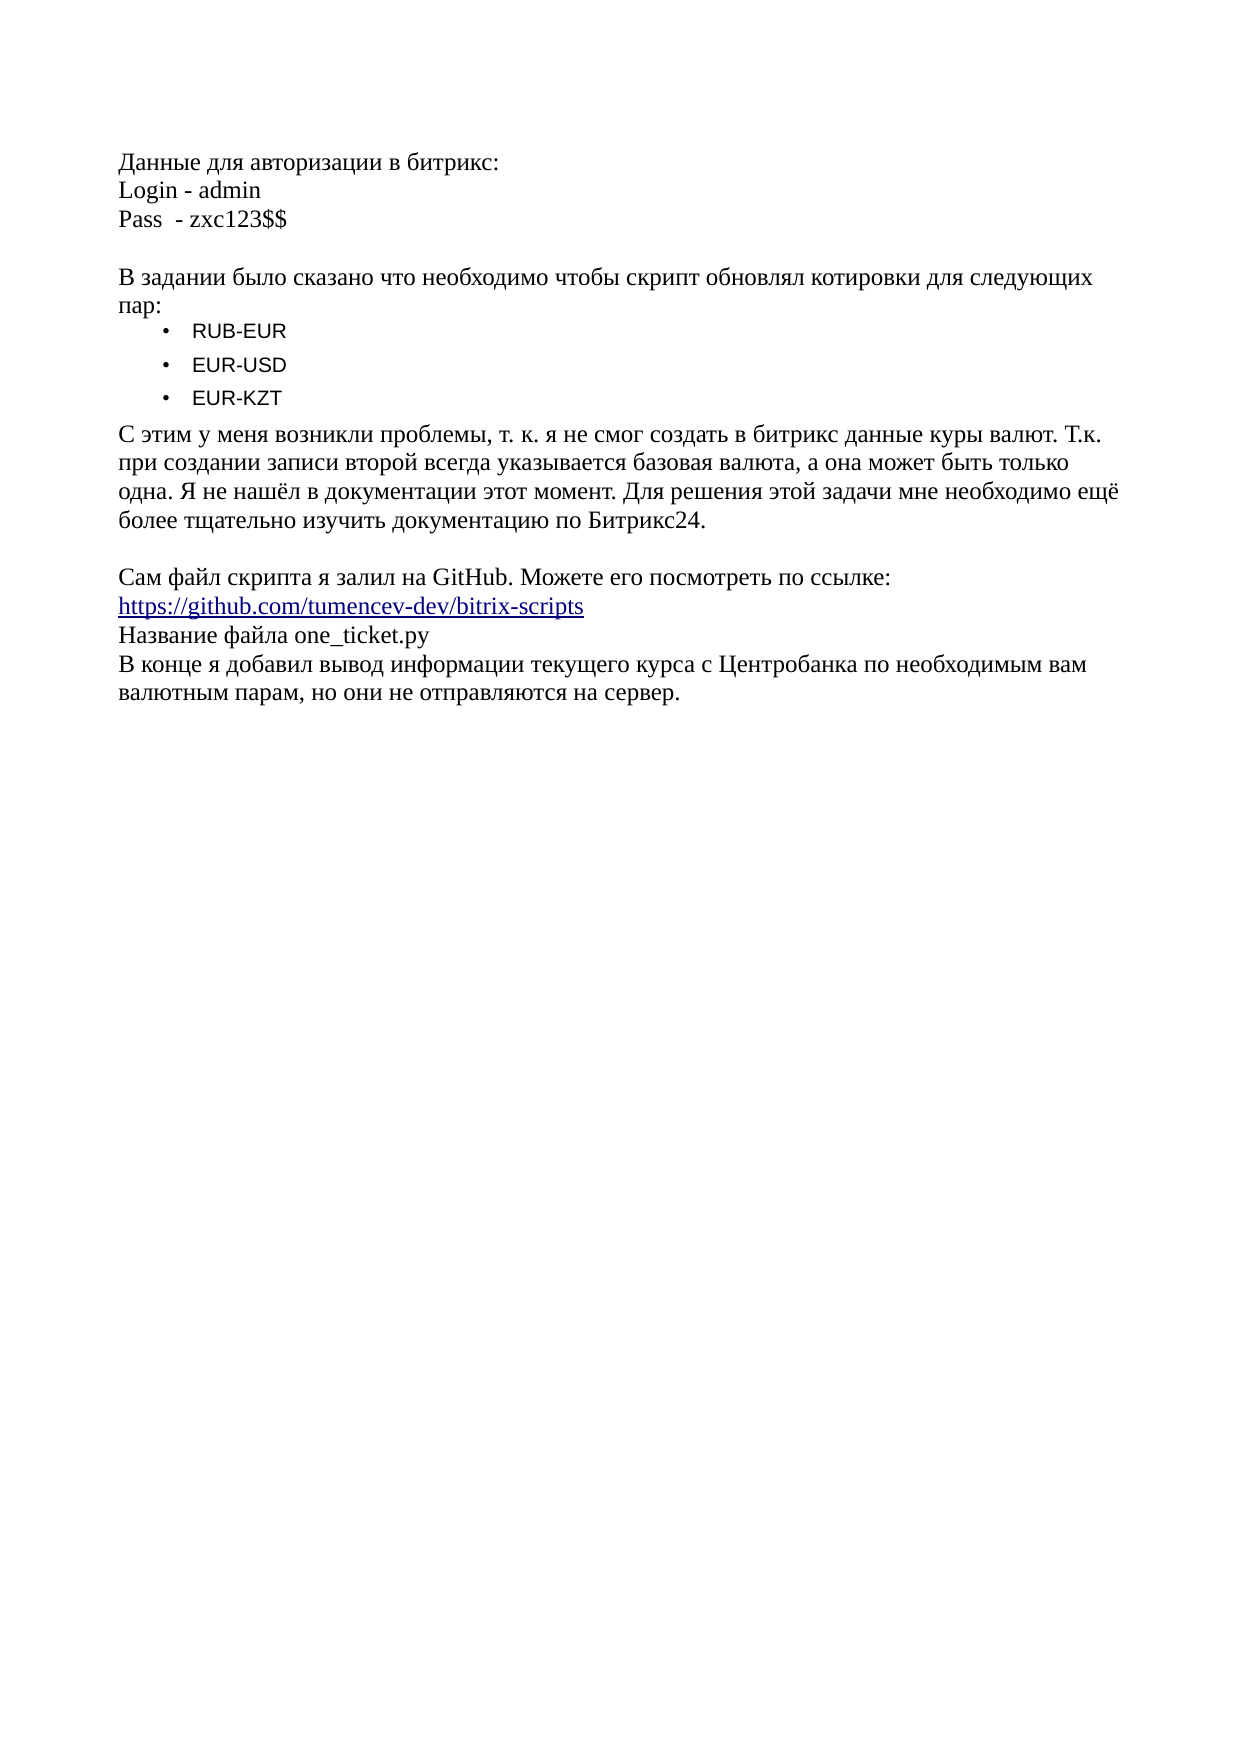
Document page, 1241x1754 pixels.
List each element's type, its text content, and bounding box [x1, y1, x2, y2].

text В задании было сказано что необходимо чтобы скрипт обновлял котировки для следующих пар: [118, 262, 1122, 319]
list RUB-EUR [162, 319, 1122, 343]
list EUR-USD [162, 352, 1122, 377]
list EUR-KZT [162, 386, 1122, 410]
text Login - admin [118, 176, 1122, 204]
text Название файла one_ticket.py [118, 620, 1122, 649]
text Сам файл скрипта я залил на GitHub. Можете его посмотреть по ссылке: [118, 562, 1122, 591]
text С этим у меня возникли проблемы, т. к. я не смог создать в битрикс данные куры валют. Т.к. при создании записи второй всегда указывается базовая валюта, а она может быть только одна. Я не нашёл в документации этот момент. Для решения этой задачи мне необходимо ещё более тщательно изучить документацию по Битрикс24. [118, 419, 1122, 534]
text Pass - zxc123$$ [118, 204, 1122, 233]
text https://github.com/tumencev-dev/bitrix-scripts [118, 591, 1122, 620]
text Данные для авторизации в битрикс: [118, 147, 1122, 176]
text В конце я добавил вывод информации текущего курса с Центробанка по необходимым вам валютным парам, но они не отправляются на сервер. [118, 649, 1122, 706]
